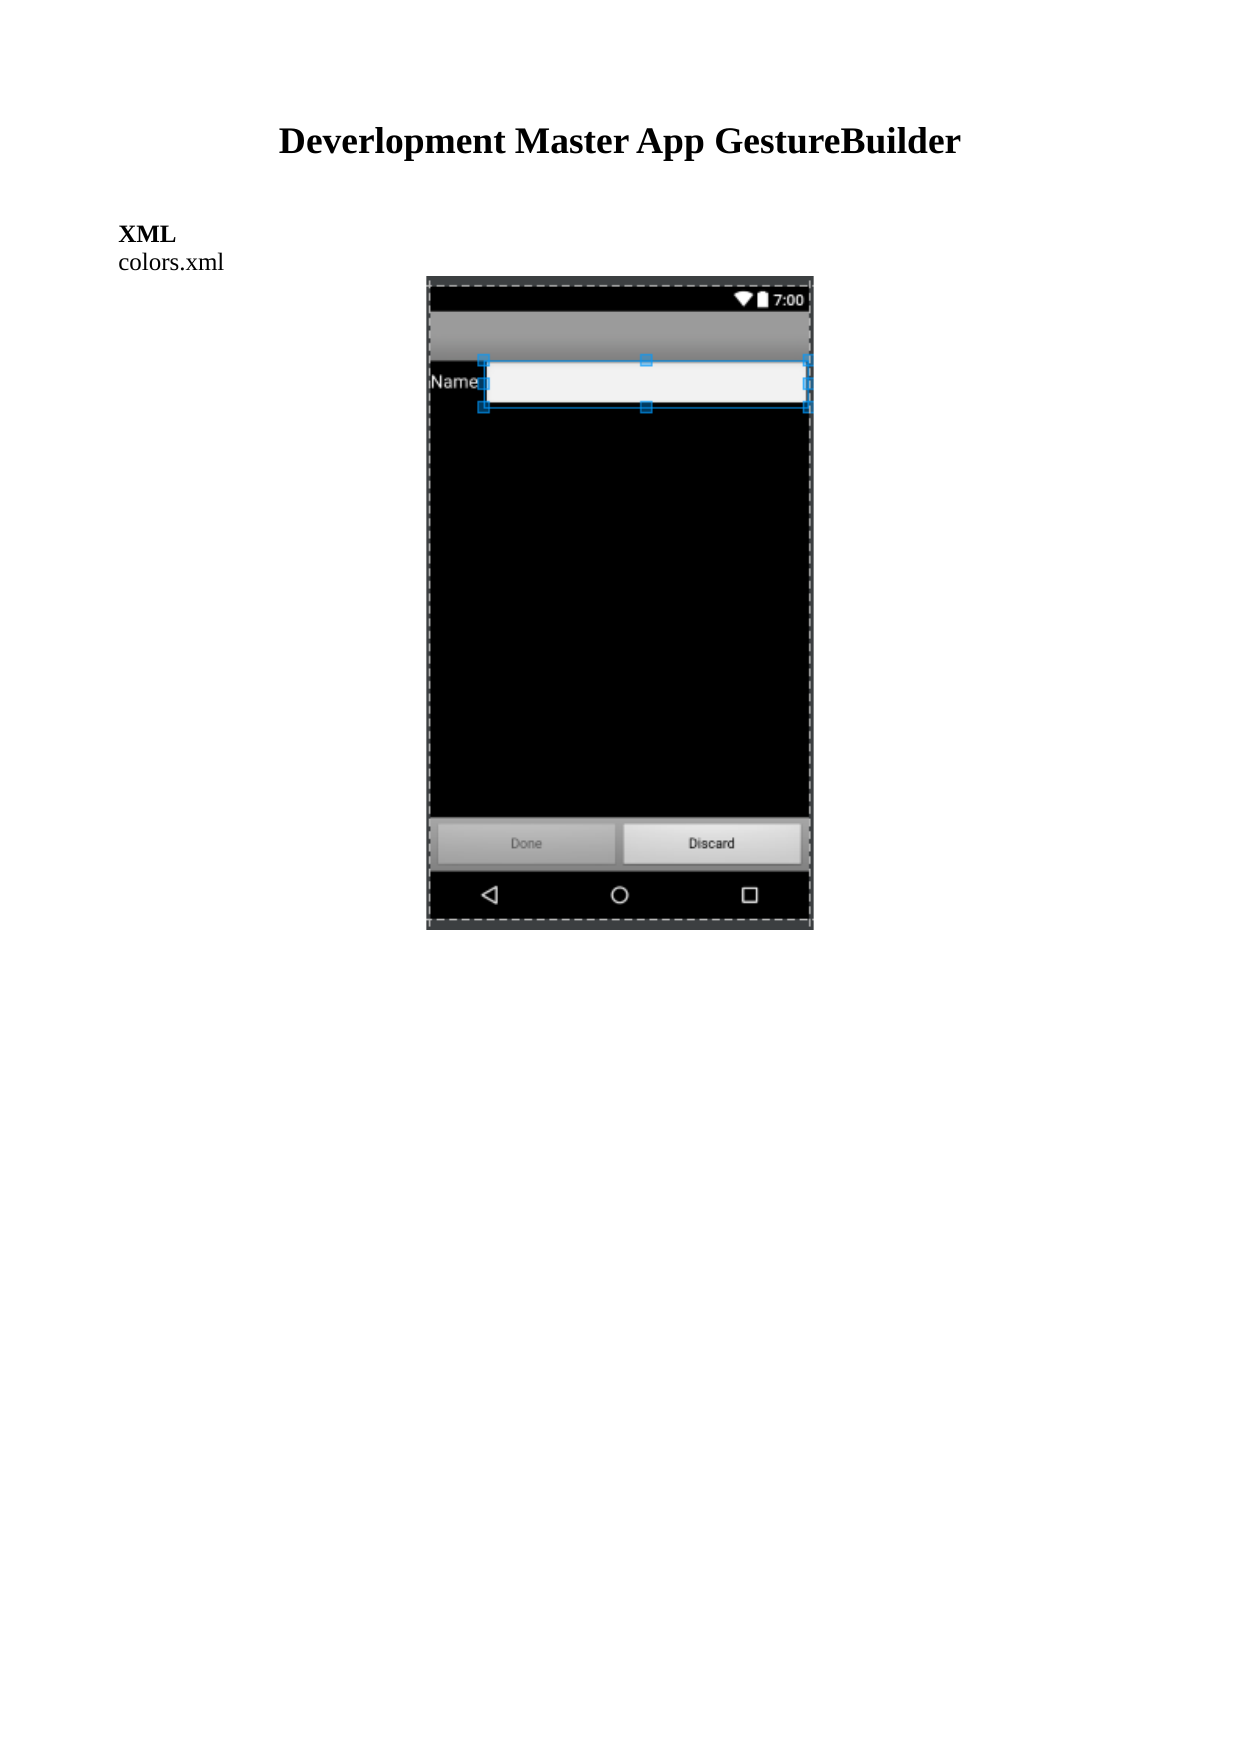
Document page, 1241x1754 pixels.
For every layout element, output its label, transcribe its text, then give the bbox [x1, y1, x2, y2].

text XML [118, 219, 1122, 247]
text Deverlopment Master App GestureBuilder [118, 118, 1122, 161]
text colors.xml [118, 247, 1122, 276]
picture [426, 276, 814, 930]
